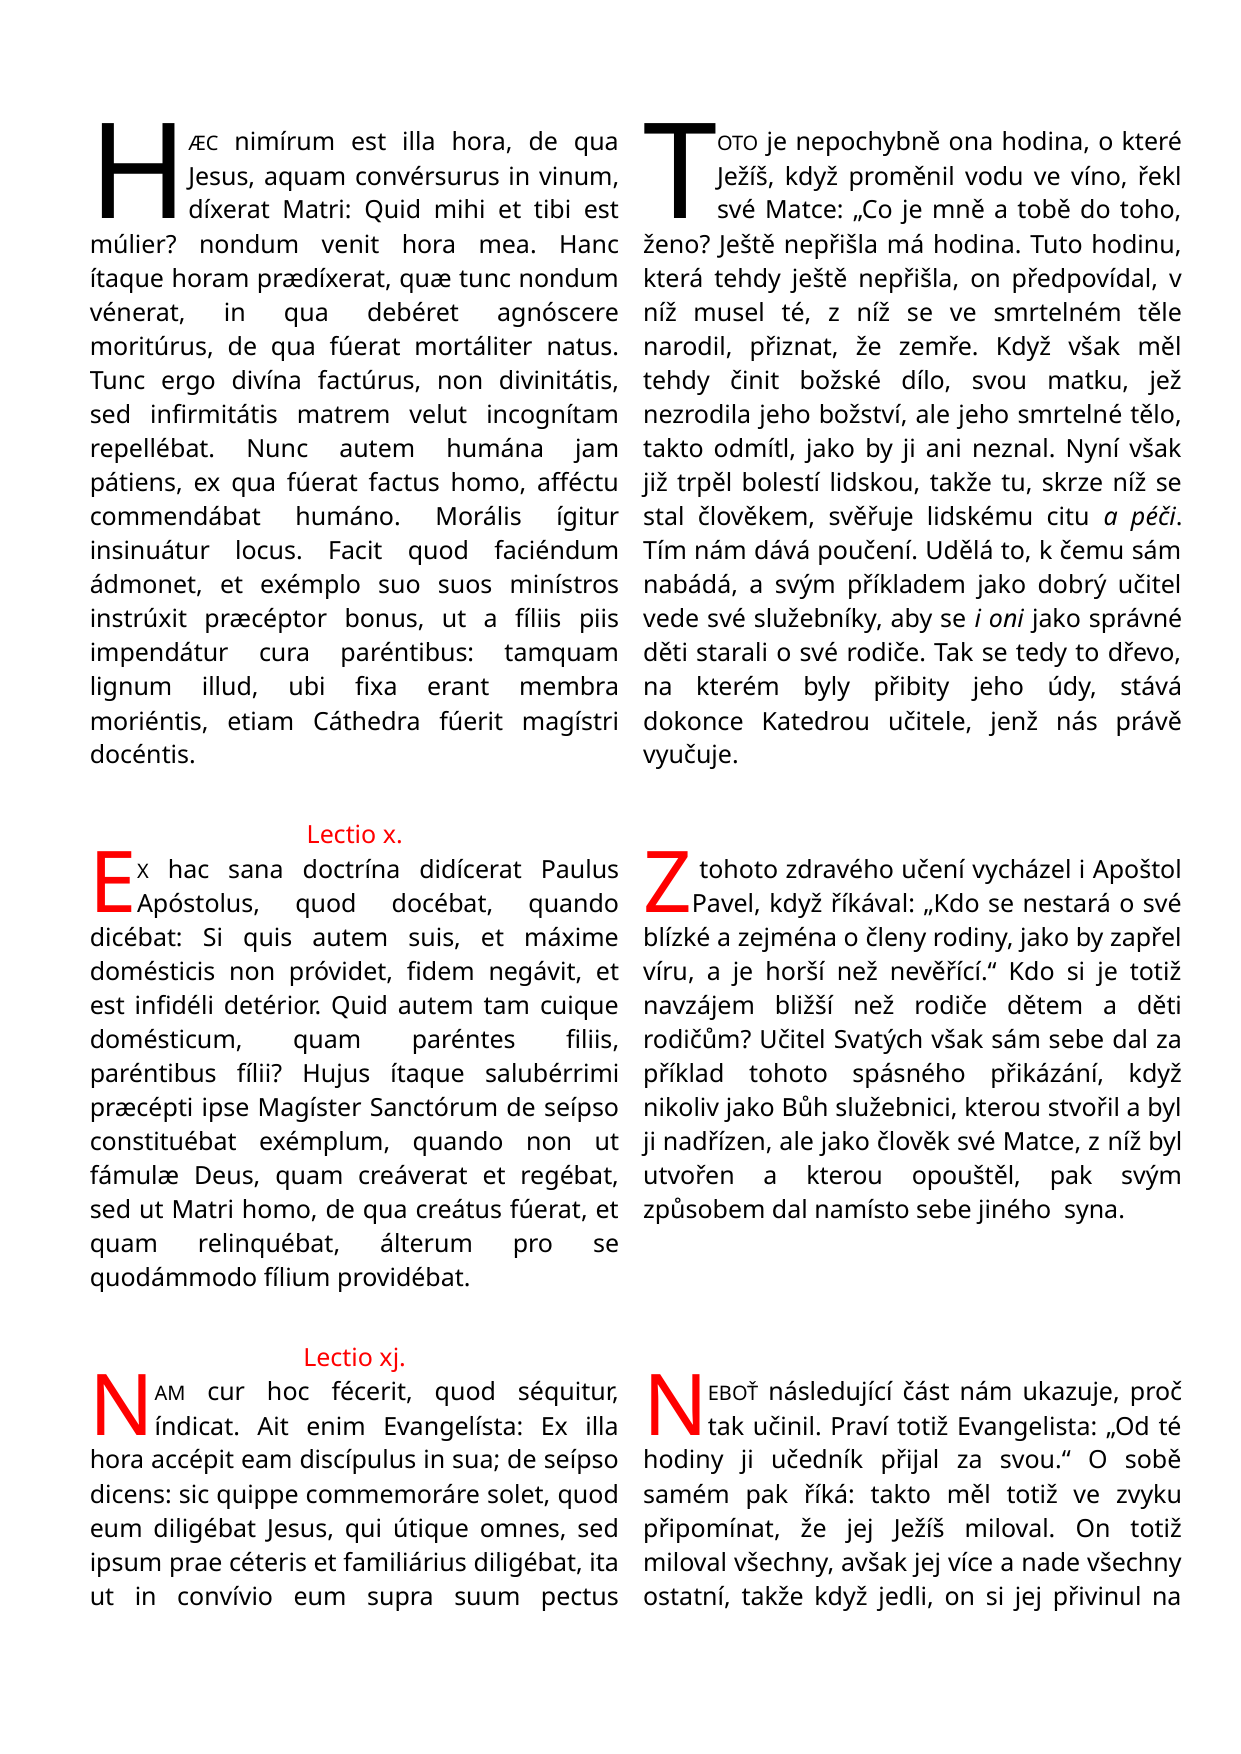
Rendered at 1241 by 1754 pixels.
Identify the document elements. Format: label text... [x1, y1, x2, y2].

table_cell Z tohoto zdravého učení vycházel i Apoštol Pavel, když říkával: „Kdo se nestará o své blízké a zejména o členy rodiny, jako by zapřel víru, a je horší než nevěřící.“ Kdo si je totiž navzájem bližší než rodiče dětem a děti rodičům? Učitel Svatých však sám sebe dal za příklad tohoto spásného přikázání, když nikoliv jako Bůh služebnici, kterou stvořil a byl ji nadřízen, ale jako člověk své Matce, z níž byl utvořen a kterou opouštěl, pak svým způsobem dal namísto sebe jiného syna. [631, 811, 1194, 1334]
table_cell Neboť následující část nám ukazuje, proč tak učinil. Praví totiž Evangelista: „Od té hodiny ji učedník přijal za svou.“ O sobě samém pak říká: takto měl totiž ve zvyku připomínat, že jej Ježíš miloval. On totiž miloval všechny, avšak jej více a nade všechny ostatní, takže když jedli, on si jej přivinul na [631, 1334, 1194, 1618]
table_cell Lectio x. Ex hac sana doctrína didícerat Paulus Apóstolus, quod docébat, quando dicébat: Si quis autem suis, et máxime domésticis non próvidet, fidem negávit, et est infidéli detérior. Quid autem tam cuique domésticum, quam paréntes filiis, paréntibus fílii? Hujus ítaque salubérrimi præcépti ipse Magíster Sanctórum de seípso constituébat exémplum, quando non ut fámulæ Deus, quam creáverat et regébat, sed ut Matri homo, de qua creátus fúerat, et quam relinquébat, álterum pro se quodámmodo fílium providébat. [78, 811, 631, 1334]
table_cell Lectio xj. Nam cur hoc fécerit, quod séquitur, índicat. Ait enim Evangelísta: Ex illa hora accépit eam discípulus in sua; de seípso dicens: sic quippe commemoráre solet, quod eum diligébat Jesus, qui útique omnes, sed ipsum prae céteris et familiárius diligébat, ita ut in convívio eum supra suum pectus [78, 1334, 631, 1618]
table_cell Za onoho času stály podle kříže Ježíšova jeho Matka, a sestra jeho Matky Maria Kleofášova, a Maria Magdaléna. A ostatní. Toto je nepochybně ona hodina, o které Ježíš, když proměnil vodu ve víno, řekl své Matce: „Co je mně a tobě do toho, ženo? Ještě nepřišla má hodina. Tuto hodinu, která tehdy ještě nepřišla, on předpovídal, v níž musel té, z níž se ve smrtelném těle narodil, přiznat, že zemře. Když však měl tehdy činit božské dílo, svou matku, jež nezrodila jeho božství, ale jeho smrtelné tělo, takto odmítl, jako by ji ani neznal. Nyní však již trpěl bolestí lidskou, takže tu, skrze níž se stal člověkem, svěřuje lidskému citu a péči. Tím nám dává poučení. Udělá to, k čemu sám nabádá, a svým příkladem jako dobrý učitel vede své služebníky, aby se i oni jako správné děti starali o své rodiče. Tak se tedy to dřevo, na kterém byly přibity jeho údy, stává dokonce Katedrou učitele, jenž nás právě vyučuje. [631, 118, 1194, 811]
table_cell In III. Nocturno Léctio sancti Evangélii secúndum Joánnem. Lectio ix. Cap. 19. In illo témpore: Stabant juxta crucem Jesu Mater ejus, et soror Matris ejus Maria Cleophæ, et Maria Magdaléne. Et réliqua. Homilía sancti Augustíni Epíscopi. Tract. 119. in Joann. Hæc nimírum est illa hora, de qua Jesus, aquam convérsurus in vinum, díxerat Matri: Quid mihi et tibi est múlier? nondum venit hora mea. Hanc ítaque horam prædíxerat, quæ tunc nondum vénerat, in qua debéret agnóscere moritúrus, de qua fúerat mortáliter natus. Tunc ergo divína factúrus, non divinitátis, sed infirmitátis matrem velut incognítam repellébat. Nunc autem humána jam pátiens, ex qua fúerat factus homo, afféctu commendábat humáno. Morális ígitur insinuátur locus. Facit quod faciéndum ádmonet, et exémplo suo suos minístros instrúxit præcéptor bonus, ut a fíliis piis impendátur cura paréntibus: tamquam lignum illud, ubi fixa erant membra moriéntis, etiam Cáthedra fúerit magístri docéntis. [78, 118, 631, 811]
